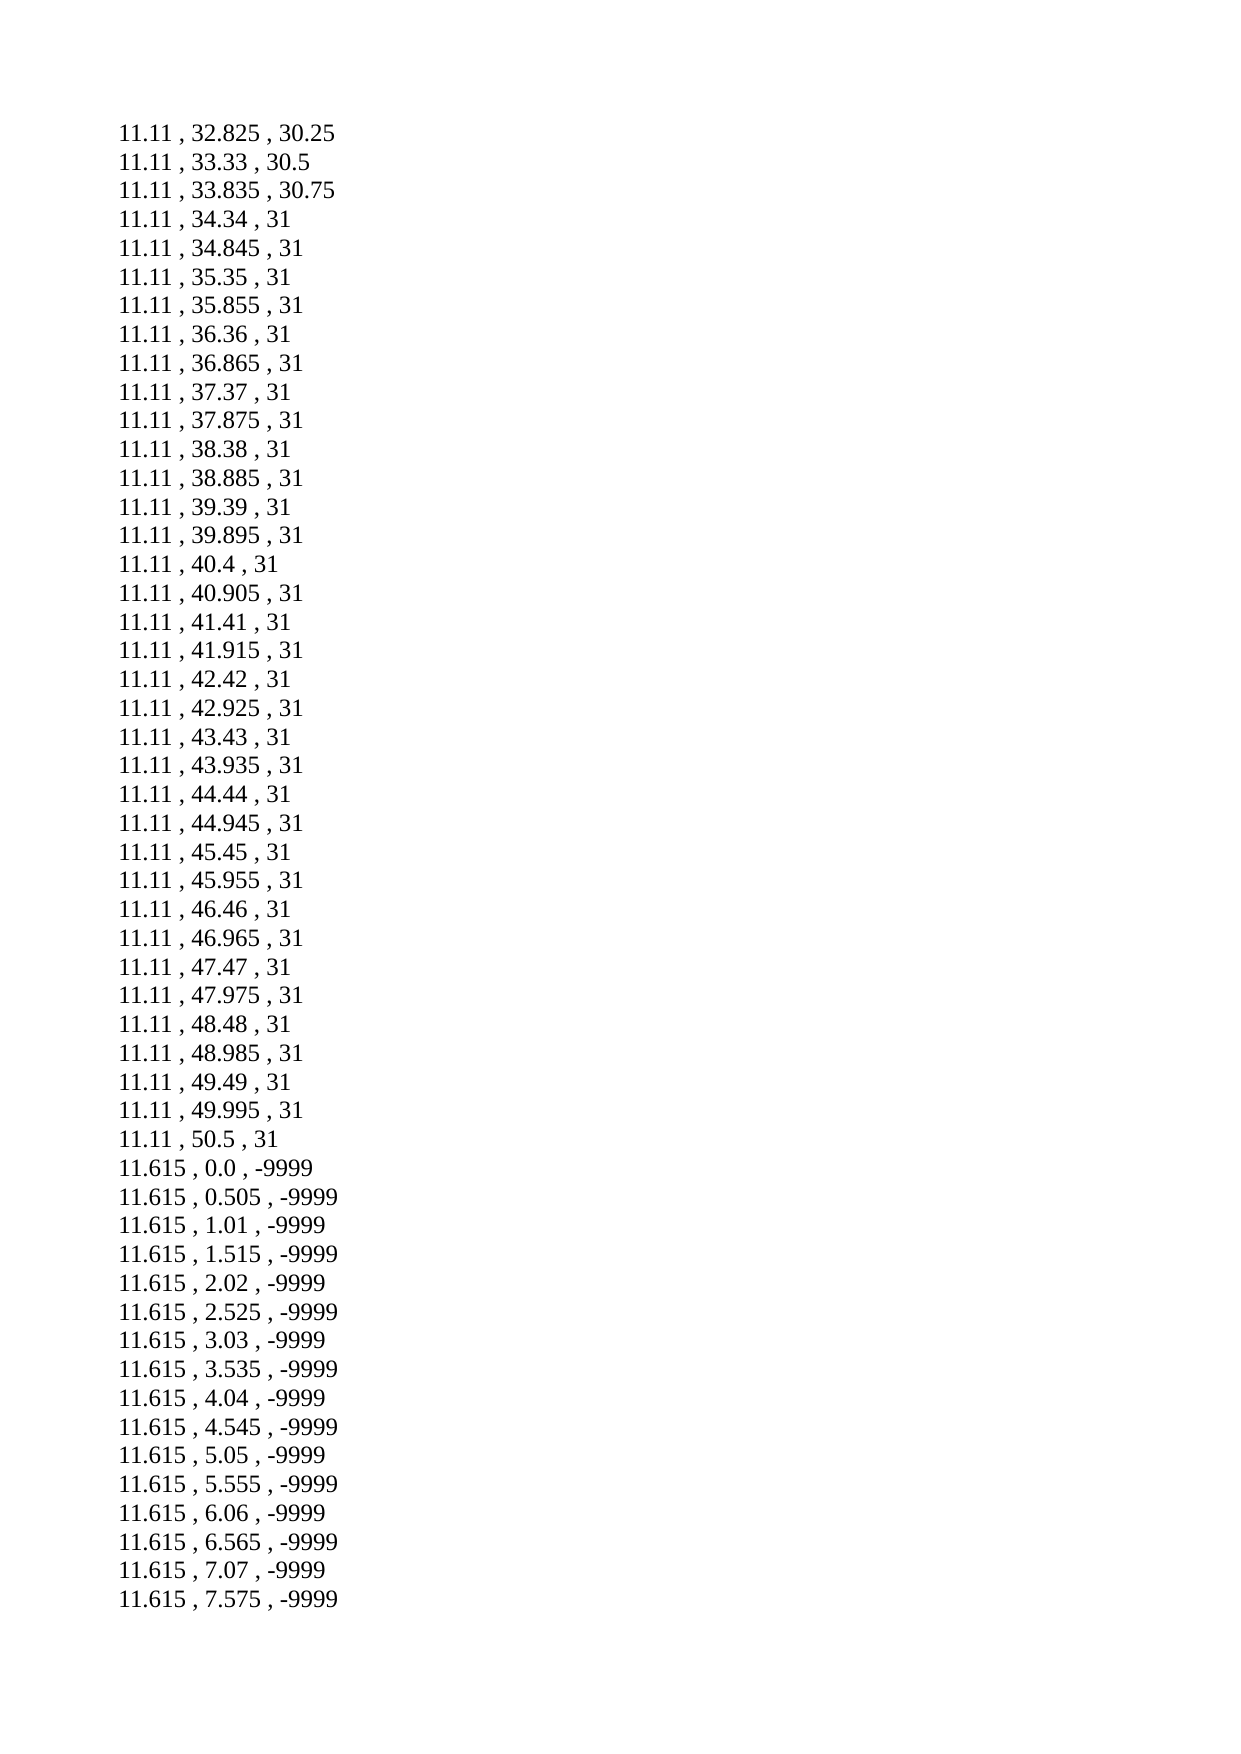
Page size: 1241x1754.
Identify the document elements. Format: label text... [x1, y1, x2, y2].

text 11.615 , 7.07 , -9999 [118, 1556, 1122, 1584]
text 11.11 , 37.37 , 31 [118, 377, 1122, 406]
text 11.615 , 2.02 , -9999 [118, 1268, 1122, 1297]
text 11.11 , 43.935 , 31 [118, 751, 1122, 779]
text 11.11 , 47.47 , 31 [118, 952, 1122, 981]
text 11.11 , 41.915 , 31 [118, 636, 1122, 664]
text 11.11 , 43.43 , 31 [118, 722, 1122, 751]
text 11.11 , 36.36 , 31 [118, 319, 1122, 348]
text 11.615 , 3.03 , -9999 [118, 1326, 1122, 1354]
text 11.11 , 44.945 , 31 [118, 808, 1122, 837]
text 11.11 , 36.865 , 31 [118, 348, 1122, 377]
text 11.615 , 6.565 , -9999 [118, 1527, 1122, 1556]
text 11.615 , 4.04 , -9999 [118, 1383, 1122, 1412]
text 11.615 , 5.555 , -9999 [118, 1469, 1122, 1498]
text 11.615 , 7.575 , -9999 [118, 1584, 1122, 1613]
text 11.11 , 47.975 , 31 [118, 981, 1122, 1009]
text 11.11 , 45.45 , 31 [118, 837, 1122, 866]
text 11.615 , 5.05 , -9999 [118, 1441, 1122, 1469]
text 11.11 , 39.895 , 31 [118, 521, 1122, 549]
text 11.11 , 48.985 , 31 [118, 1038, 1122, 1067]
text 11.11 , 37.875 , 31 [118, 406, 1122, 434]
text 11.11 , 49.995 , 31 [118, 1096, 1122, 1124]
text 11.615 , 1.515 , -9999 [118, 1239, 1122, 1268]
text 11.11 , 42.925 , 31 [118, 693, 1122, 722]
text 11.11 , 34.34 , 31 [118, 204, 1122, 233]
text 11.615 , 3.535 , -9999 [118, 1354, 1122, 1383]
text 11.11 , 32.825 , 30.25 [118, 118, 1122, 147]
text 11.11 , 34.845 , 31 [118, 233, 1122, 262]
text 11.11 , 40.905 , 31 [118, 578, 1122, 607]
text 11.615 , 4.545 , -9999 [118, 1412, 1122, 1441]
text 11.11 , 38.38 , 31 [118, 434, 1122, 463]
text 11.615 , 6.06 , -9999 [118, 1498, 1122, 1527]
text 11.11 , 45.955 , 31 [118, 866, 1122, 894]
text 11.11 , 46.46 , 31 [118, 894, 1122, 923]
text 11.11 , 48.48 , 31 [118, 1009, 1122, 1038]
text 11.11 , 42.42 , 31 [118, 664, 1122, 693]
text 11.11 , 50.5 , 31 [118, 1124, 1122, 1153]
text 11.11 , 35.35 , 31 [118, 262, 1122, 291]
text 11.11 , 46.965 , 31 [118, 923, 1122, 952]
text 11.11 , 33.835 , 30.75 [118, 176, 1122, 204]
text 11.11 , 41.41 , 31 [118, 607, 1122, 636]
text 11.11 , 33.33 , 30.5 [118, 147, 1122, 176]
text 11.615 , 0.505 , -9999 [118, 1182, 1122, 1211]
text 11.11 , 44.44 , 31 [118, 779, 1122, 808]
text 11.11 , 35.855 , 31 [118, 291, 1122, 319]
text 11.615 , 0.0 , -9999 [118, 1153, 1122, 1182]
text 11.11 , 40.4 , 31 [118, 549, 1122, 578]
text 11.11 , 49.49 , 31 [118, 1067, 1122, 1096]
text 11.11 , 39.39 , 31 [118, 492, 1122, 521]
text 11.615 , 1.01 , -9999 [118, 1211, 1122, 1239]
text 11.615 , 2.525 , -9999 [118, 1297, 1122, 1326]
text 11.11 , 38.885 , 31 [118, 463, 1122, 492]
